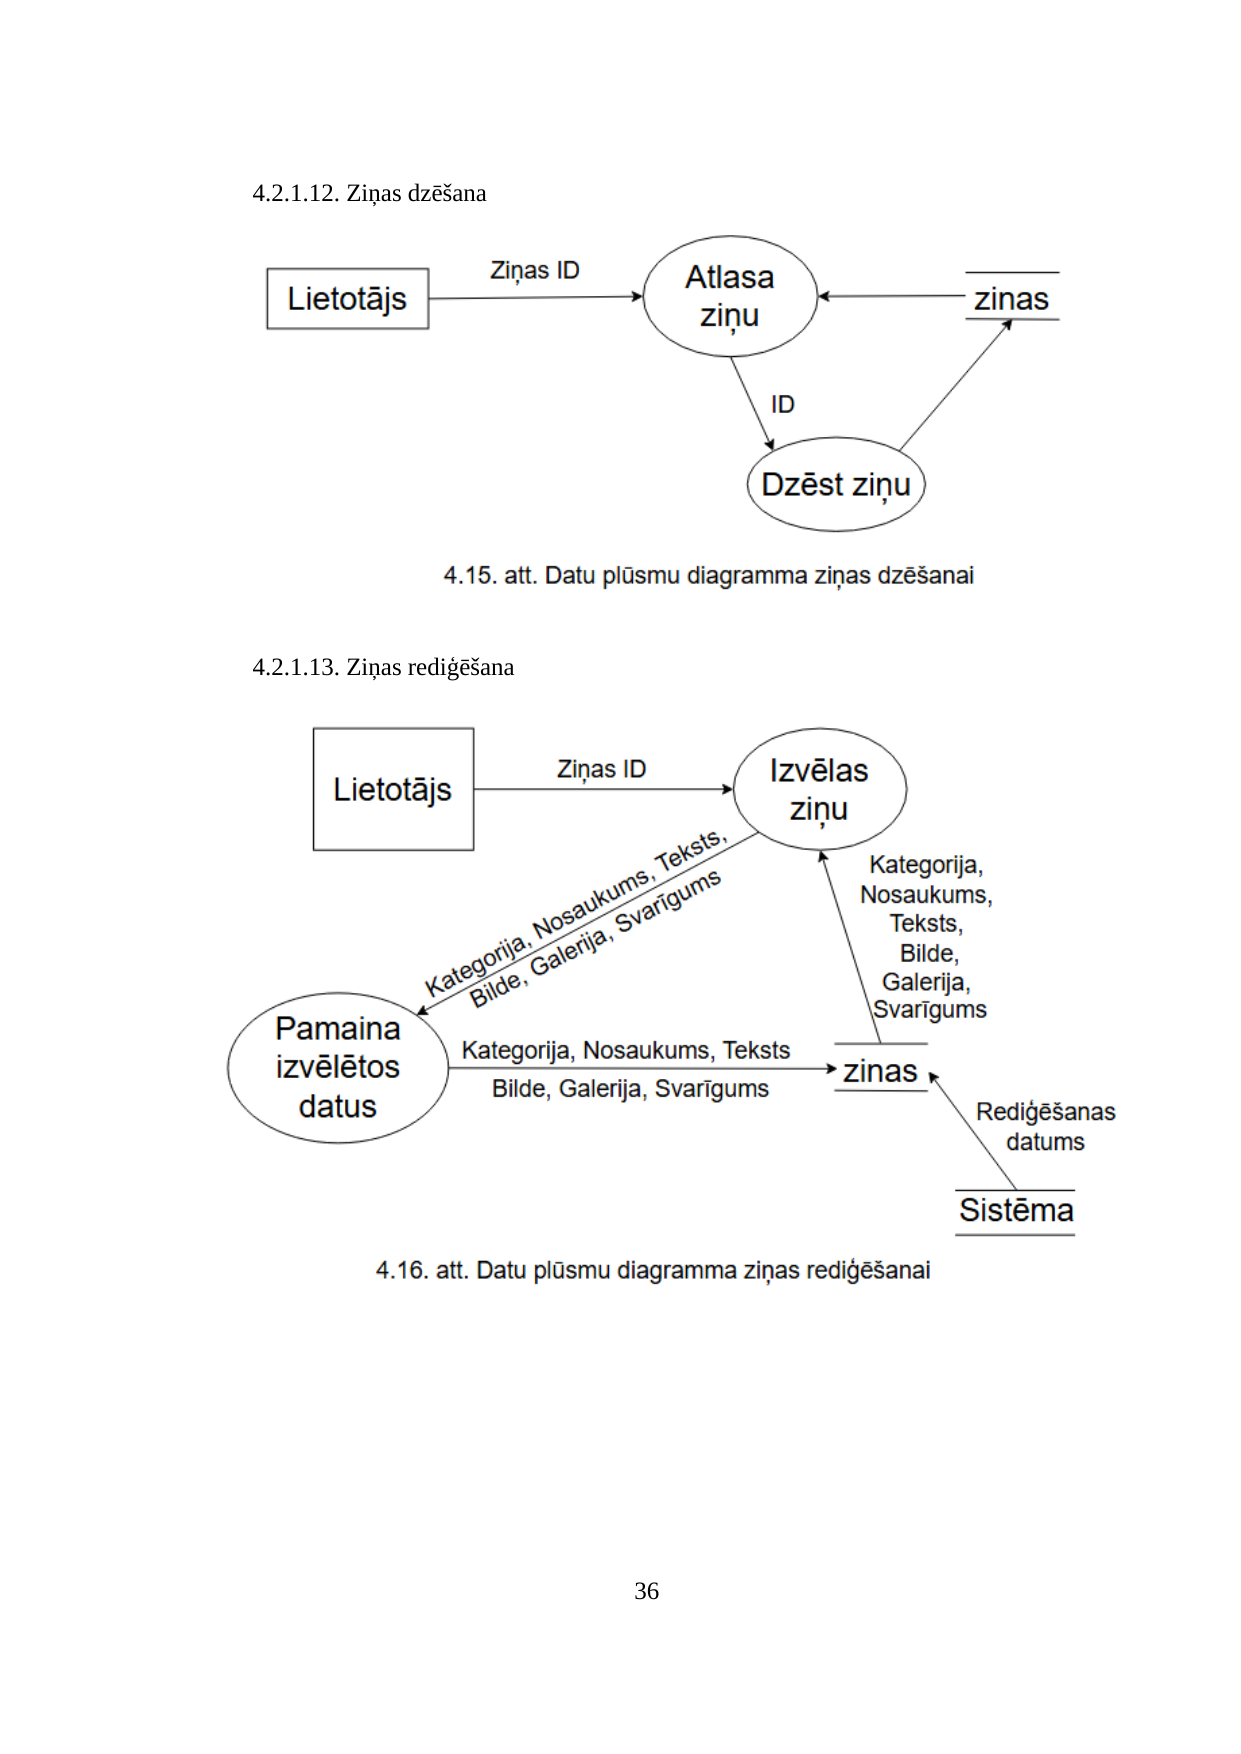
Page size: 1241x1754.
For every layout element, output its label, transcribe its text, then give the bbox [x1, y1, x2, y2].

text 4.2.1.12. Ziņas dzēšana [177, 178, 1152, 207]
picture [263, 234, 1066, 596]
text 4.2.1.13. Ziņas rediģēšana [177, 652, 1152, 681]
picture [208, 723, 1121, 1291]
